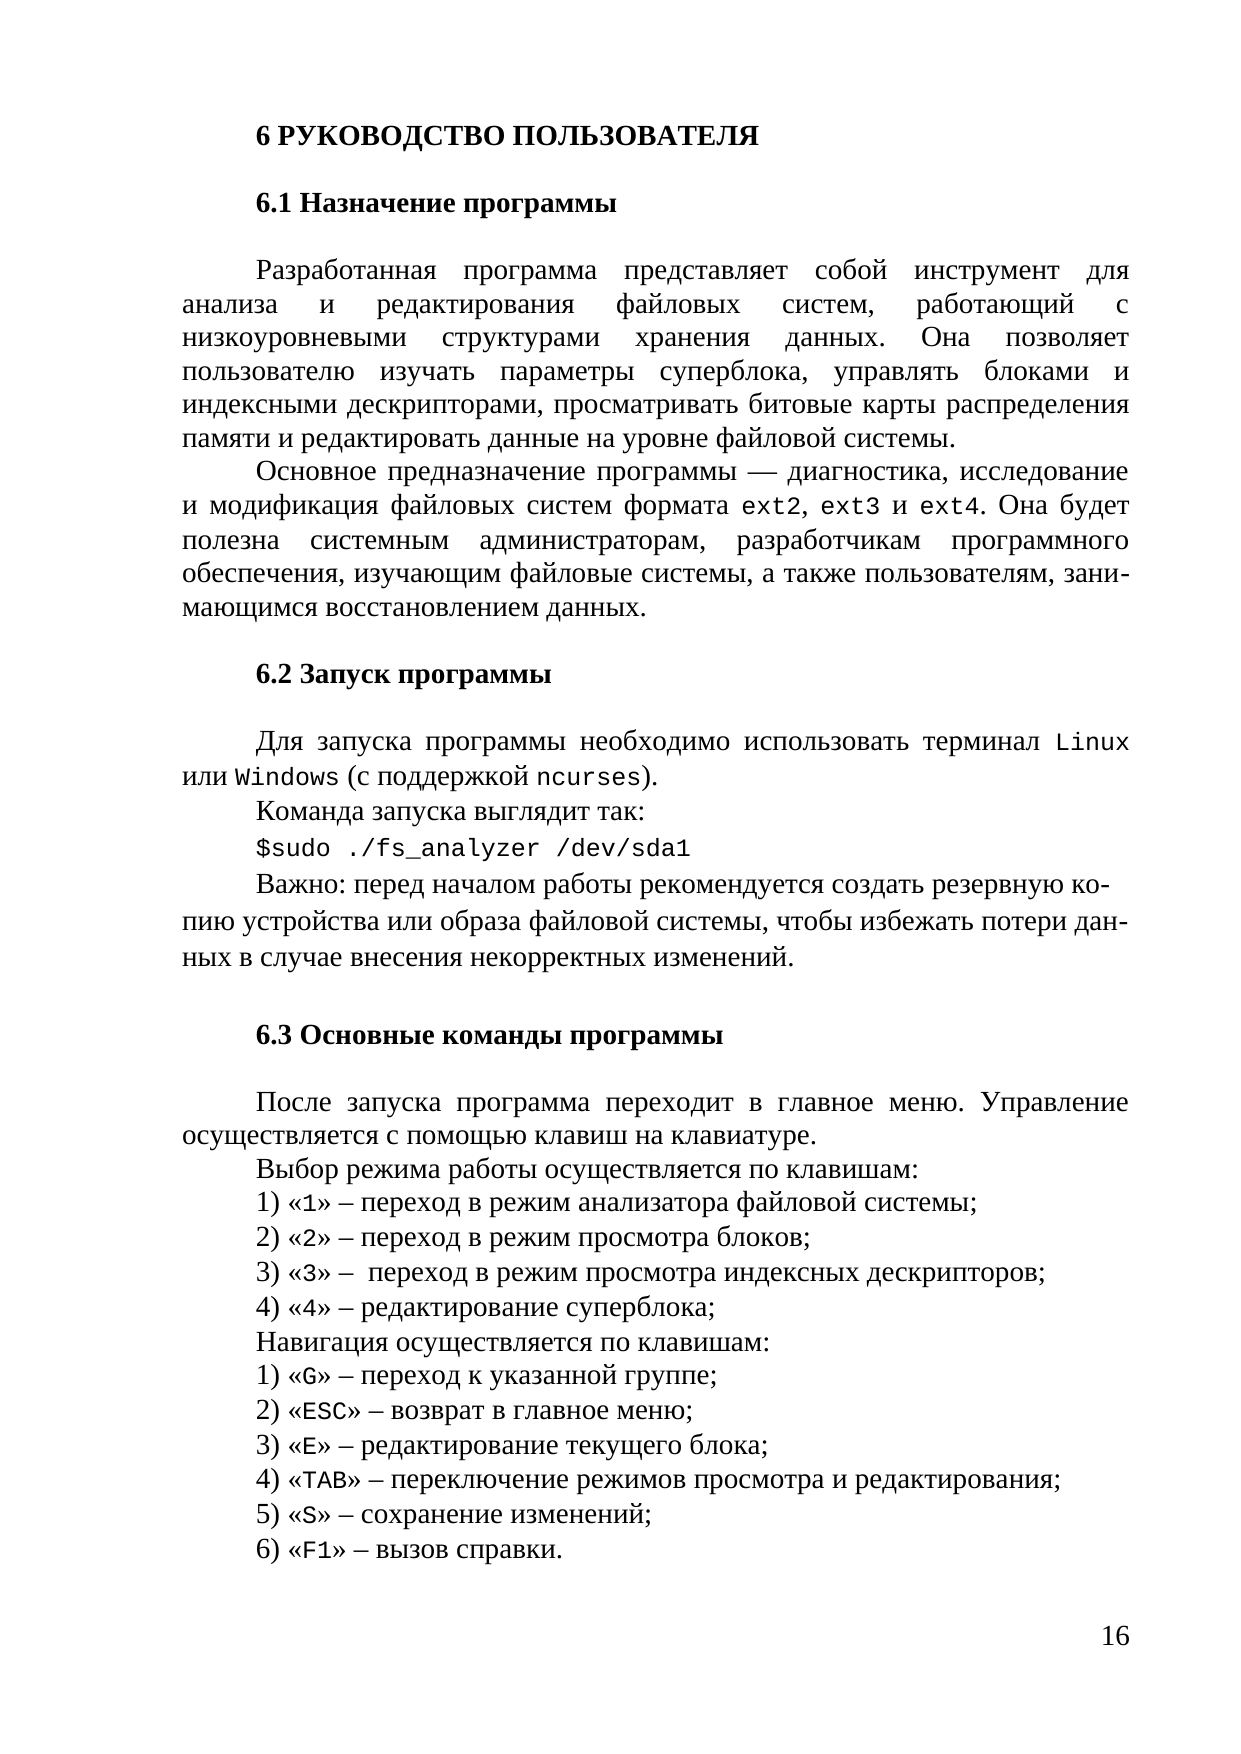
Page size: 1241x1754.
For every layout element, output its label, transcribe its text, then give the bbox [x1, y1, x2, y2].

text 4) «TAB» – переключение режимов просмотра и редактирова­ния; [182, 1462, 1130, 1496]
text Важно: перед началом работы рекомендуется создать резервную ко­пию устройства или образа файловой системы, чтобы избежать потери дан­ных в случае внесения некорректных изменений. [182, 867, 1130, 972]
text 6) «F1» – вызов справки. [182, 1531, 1130, 1566]
text Основное предназначение программы — диагностика, исследование и модификация файловых систем формата ext2, ext3 и ext4. Она будет по­лезна системным администраторам, разработчикам программного обеспече­ния, изучающим файловые системы, а также пользователям, зани­мающимся восстановлением данных. [182, 453, 1130, 622]
text 6.3 Основные команды программы [182, 1017, 1130, 1050]
text После запуска программа переходит в главное меню. Управление осу­ществляется с помощью клавиш на клавиатуре. [182, 1084, 1130, 1151]
text 6.2 Запуск программы [182, 656, 1130, 689]
text Выбор режима работы осуществляется по клавишам: [182, 1151, 1130, 1184]
text 4) «4» – редактирование суперблока; [182, 1289, 1130, 1324]
text 5) «S» – сохранение изменений; [182, 1496, 1130, 1531]
text 1) «G» – переход к указанной группе; [182, 1357, 1130, 1392]
text 3) «3» – переход в режим просмотра индексных дескрипторов; [182, 1254, 1130, 1289]
text 2) «2» – переход в режим просмотра блоков; [182, 1219, 1130, 1254]
text 1) «1» – переход в режим анализатора файловой системы; [182, 1184, 1130, 1219]
text 2) «ESC» – возврат в главное меню; [182, 1392, 1130, 1427]
text 3) «E» – редактирование текущего блока; [182, 1427, 1130, 1462]
text Навигация осуществляется по клавишам: [182, 1324, 1130, 1357]
text 6 РУКОВОДСТВО ПОЛЬЗОВАТЕЛЯ [182, 118, 1130, 152]
text $sudo ./fs_analyzer /dev/sda1 [182, 837, 1130, 862]
text Разработанная программа представляет собой инструмент для анализа и редактирования файловых систем, работающий с низкоуровневыми струк­турами хранения данных. Она позволяет пользователю изучать пара­метры суперблока, управлять блоками и индексными дескрипторами, про­сматривать битовые карты распределения памяти и редактировать данные на уровне файловой системы. [182, 252, 1130, 453]
text Команда запуска выглядит так: [182, 793, 1130, 826]
text Для запуска программы необходимо использовать терминал Linux или Windows (с поддержкой ncurses). [182, 723, 1130, 793]
text 6.1 Назначение программы [182, 185, 1130, 219]
